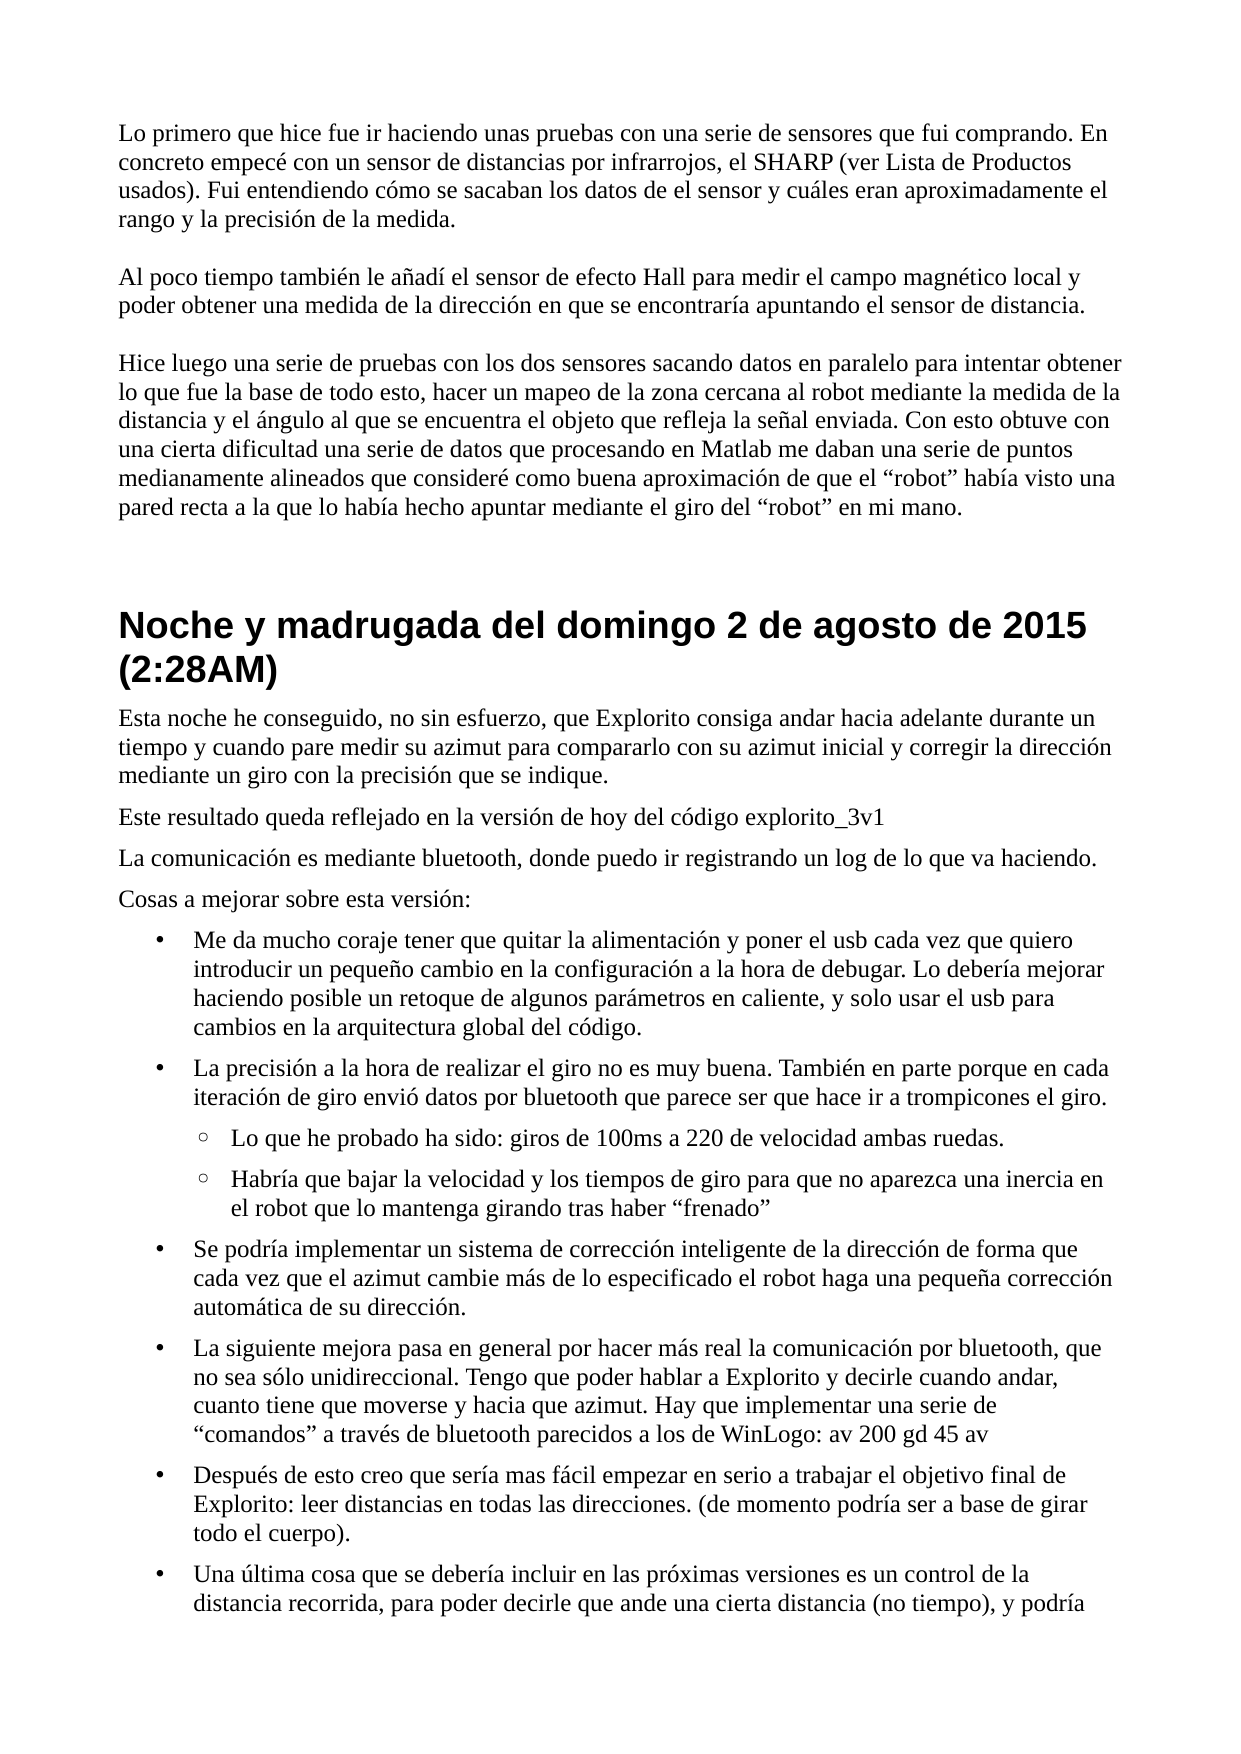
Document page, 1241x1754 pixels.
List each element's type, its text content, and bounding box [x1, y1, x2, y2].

list Habría que bajar la velocidad y los tiempos de giro para que no aparezca una inercia en el robot que lo mantenga girando tras haber “frenado” [193, 1164, 1122, 1222]
text Al poco tiempo también le añadí el sensor de efecto Hall para medir el campo magnético local y poder obtener una medida de la dirección en que se encontraría apuntando el sensor de distancia. [118, 262, 1122, 319]
text Este resultado queda reflejado en la versión de hoy del código explorito_3v1 [118, 802, 1122, 830]
list La siguiente mejora pasa en general por hacer más real la comunicación por bluetooth, que no sea sólo unidireccional. Tengo que poder hablar a Explorito y decirle cuando andar, cuanto tiene que moverse y hacia que azimut. Hay que implementar una serie de “comandos” a través de bluetooth parecidos a los de WinLogo: av 200 gd 45 av [156, 1333, 1122, 1448]
text Esta noche he conseguido, no sin esfuerzo, que Explorito consiga andar hacia adelante durante un tiempo y cuando pare medir su azimut para compararlo con su azimut inicial y corregir la dirección mediante un giro con la precisión que se indique. [118, 703, 1122, 789]
text Hice luego una serie de pruebas con los dos sensores sacando datos en paralelo para intentar obtener lo que fue la base de todo esto, hacer un mapeo de la zona cercana al robot mediante la medida de la distancia y el ángulo al que se encuentra el objeto que refleja la señal enviada. Con esto obtuve con una cierta dificultad una serie de datos que procesando en Matlab me daban una serie de puntos medianamente alineados que consideré como buena aproximación de que el “robot” había visto una pared recta a la que lo había hecho apuntar mediante el giro del “robot” en mi mano. [118, 348, 1122, 521]
text Cosas a mejorar sobre esta versión: [118, 884, 1122, 913]
list La precisión a la hora de realizar el giro no es muy buena. También en parte porque en cada iteración de giro envió datos por bluetooth que parece ser que hace ir a trompicones el giro. [156, 1053, 1122, 1110]
subtitle Noche y madrugada del domingo 2 de agosto de 2015 (2:28AM) [118, 603, 1122, 690]
list Después de esto creo que sería mas fácil empezar en serio a trabajar el objetivo final de Explorito: leer distancias en todas las direcciones. (de momento podría ser a base de girar todo el cuerpo). [156, 1460, 1122, 1547]
list Una última cosa que se debería incluir en las próximas versiones es un control de la distancia recorrida, para poder decirle que ande una cierta distancia (no tiempo), y podría [156, 1559, 1122, 1617]
text Lo primero que hice fue ir haciendo unas pruebas con una serie de sensores que fui comprando. En concreto empecé con un sensor de distancias por infrarrojos, el SHARP (ver Lista de Productos usados). Fui entendiendo cómo se sacaban los datos de el sensor y cuáles eran aproximadamente el rango y la precisión de la medida. [118, 118, 1122, 233]
text La comunicación es mediante bluetooth, donde puedo ir registrando un log de lo que va haciendo. [118, 843, 1122, 872]
list Me da mucho coraje tener que quitar la alimentación y poner el usb cada vez que quiero introducir un pequeño cambio en la configuración a la hora de debugar. Lo debería mejorar haciendo posible un retoque de algunos parámetros en caliente, y solo usar el usb para cambios en la arquitectura global del código. [156, 925, 1122, 1040]
list Se podría implementar un sistema de corrección inteligente de la dirección de forma que cada vez que el azimut cambie más de lo especificado el robot haga una pequeña corrección automática de su dirección. [156, 1234, 1122, 1320]
list Lo que he probado ha sido: giros de 100ms a 220 de velocidad ambas ruedas. [193, 1123, 1122, 1152]
